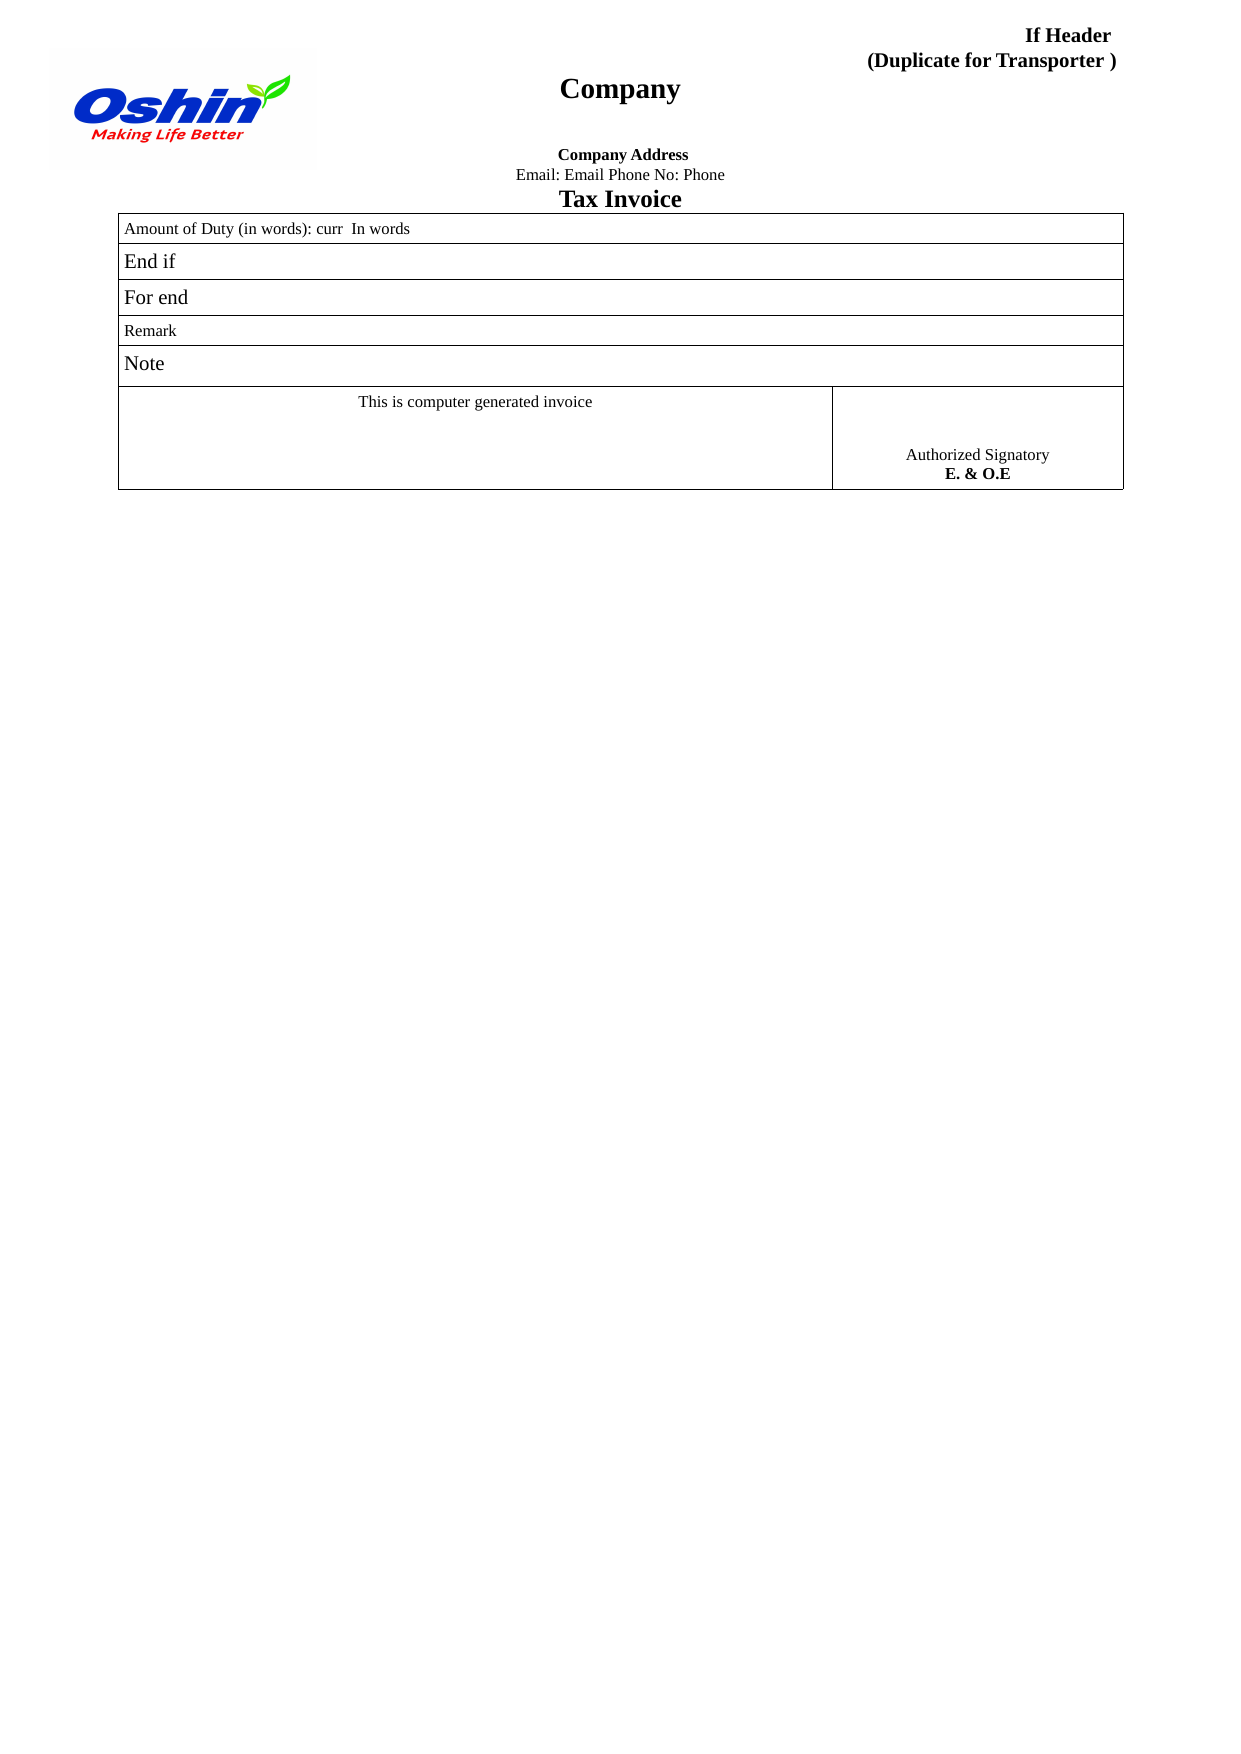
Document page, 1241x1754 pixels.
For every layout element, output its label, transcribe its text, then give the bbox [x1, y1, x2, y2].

table_cell Note [119, 346, 1123, 386]
picture [48, 48, 317, 170]
table_cell For end [119, 280, 1123, 314]
table_cell End if [119, 244, 1123, 279]
table_cell Remark [119, 316, 1123, 345]
table_cell Amount of Duty (in words): curr In words [119, 214, 1123, 243]
table_cell Authorized Signatory E. & O.E [833, 387, 1123, 489]
table_cell This is computer generated invoice [119, 387, 832, 489]
